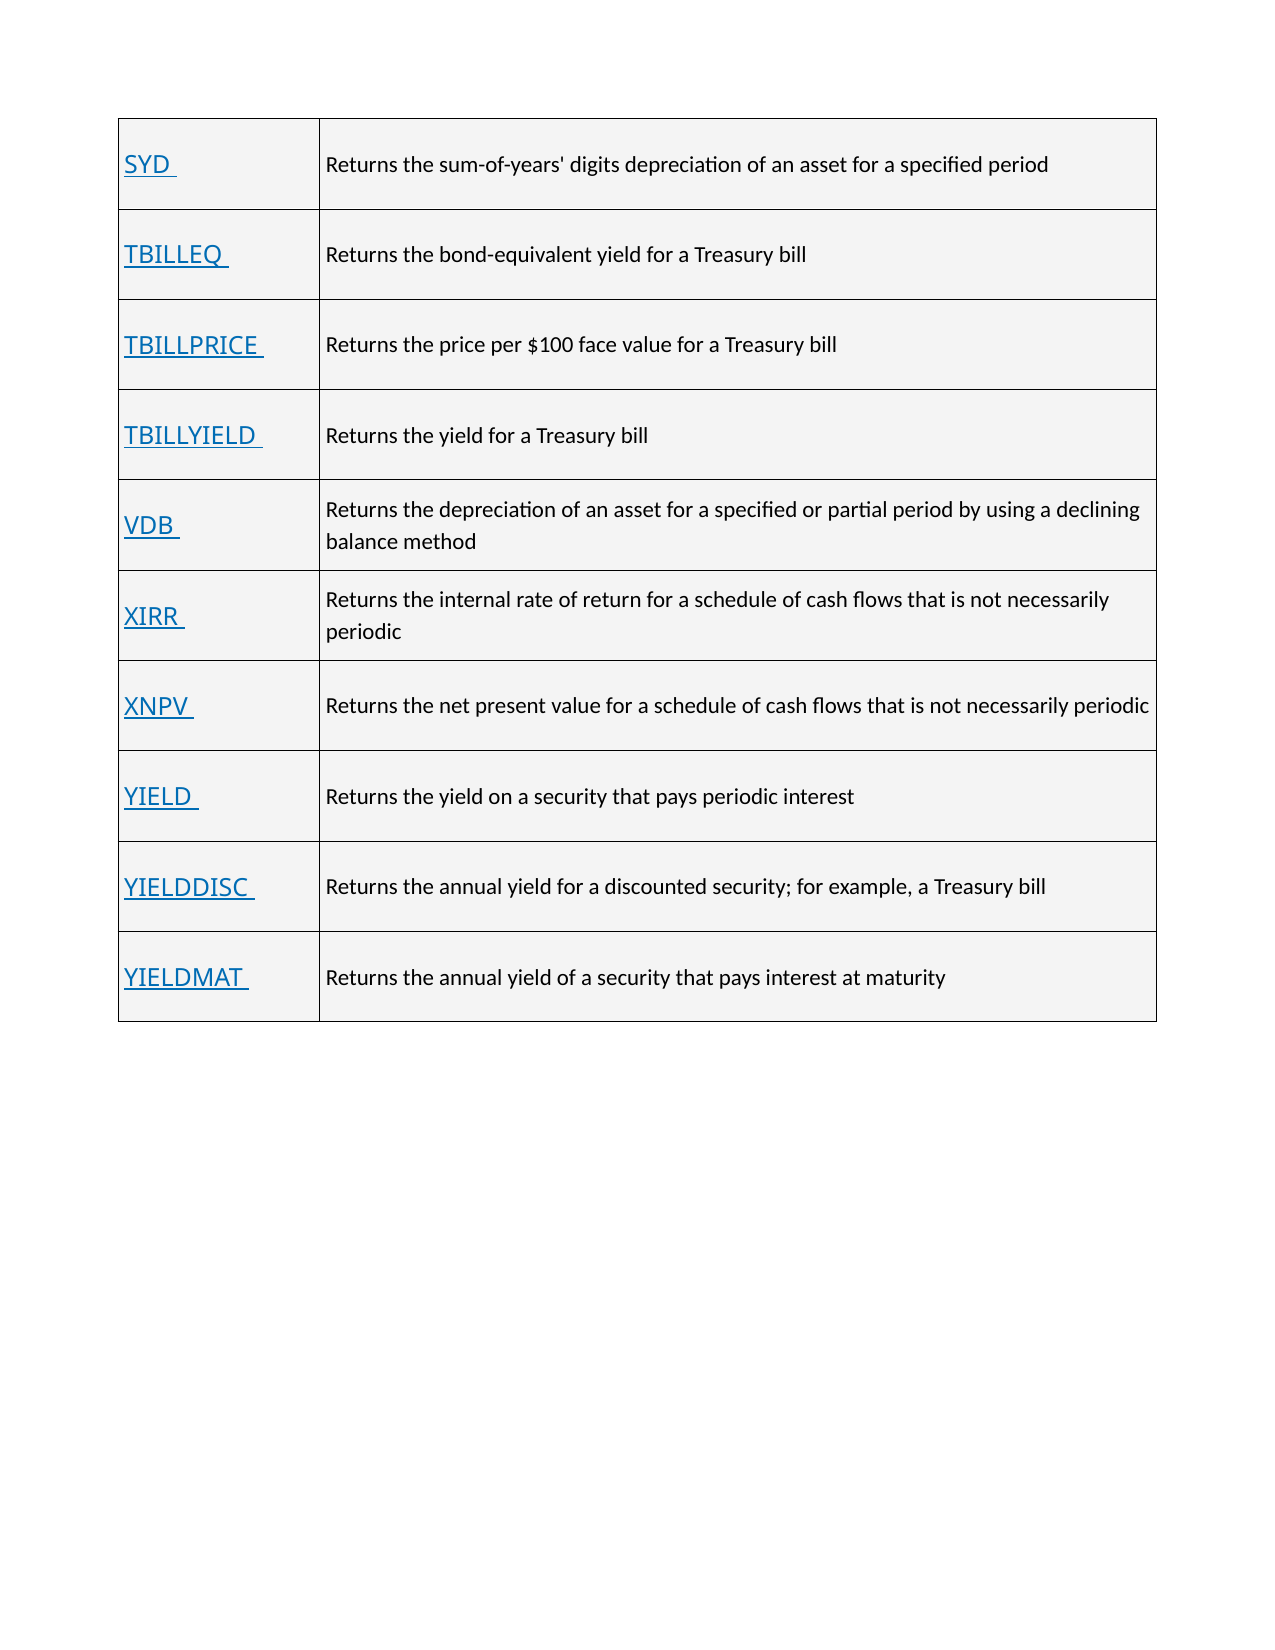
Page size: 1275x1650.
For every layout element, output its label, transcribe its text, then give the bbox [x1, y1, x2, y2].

table_cell Returns the yield on a security that pays periodic interest [320, 751, 1156, 841]
table_cell Returns the annual yield of a security that pays interest at maturity [320, 932, 1156, 1021]
table_cell Returns the annual yield for a discounted security; for example, a Treasury bill [320, 842, 1156, 931]
table_cell Returns the price per $100 face value for a Treasury bill [320, 300, 1156, 389]
table_cell SYD [119, 119, 319, 208]
table_cell Returns the bond-equivalent yield for a Treasury bill [320, 210, 1156, 299]
table_cell Returns the sum-of-years' digits depreciation of an asset for a specified period [320, 119, 1156, 208]
table_cell Returns the net present value for a schedule of cash flows that is not necessarily periodic [320, 661, 1156, 750]
table_cell TBILLEQ [119, 210, 319, 299]
table_cell TBILLPRICE [119, 300, 319, 389]
table_cell Returns the yield for a Treasury bill [320, 390, 1156, 479]
table_cell VDB [119, 480, 319, 570]
table_cell YIELDDISC [119, 842, 319, 931]
table_cell YIELDMAT [119, 932, 319, 1021]
table_cell Returns the depreciation of an asset for a specified or partial period by using a declining balance method [320, 480, 1156, 570]
table_cell XNPV [119, 661, 319, 750]
table_cell TBILLYIELD [119, 390, 319, 479]
table_cell YIELD [119, 751, 319, 841]
table_cell XIRR [119, 571, 319, 660]
table_cell Returns the internal rate of return for a schedule of cash flows that is not necessarily periodic [320, 571, 1156, 660]
